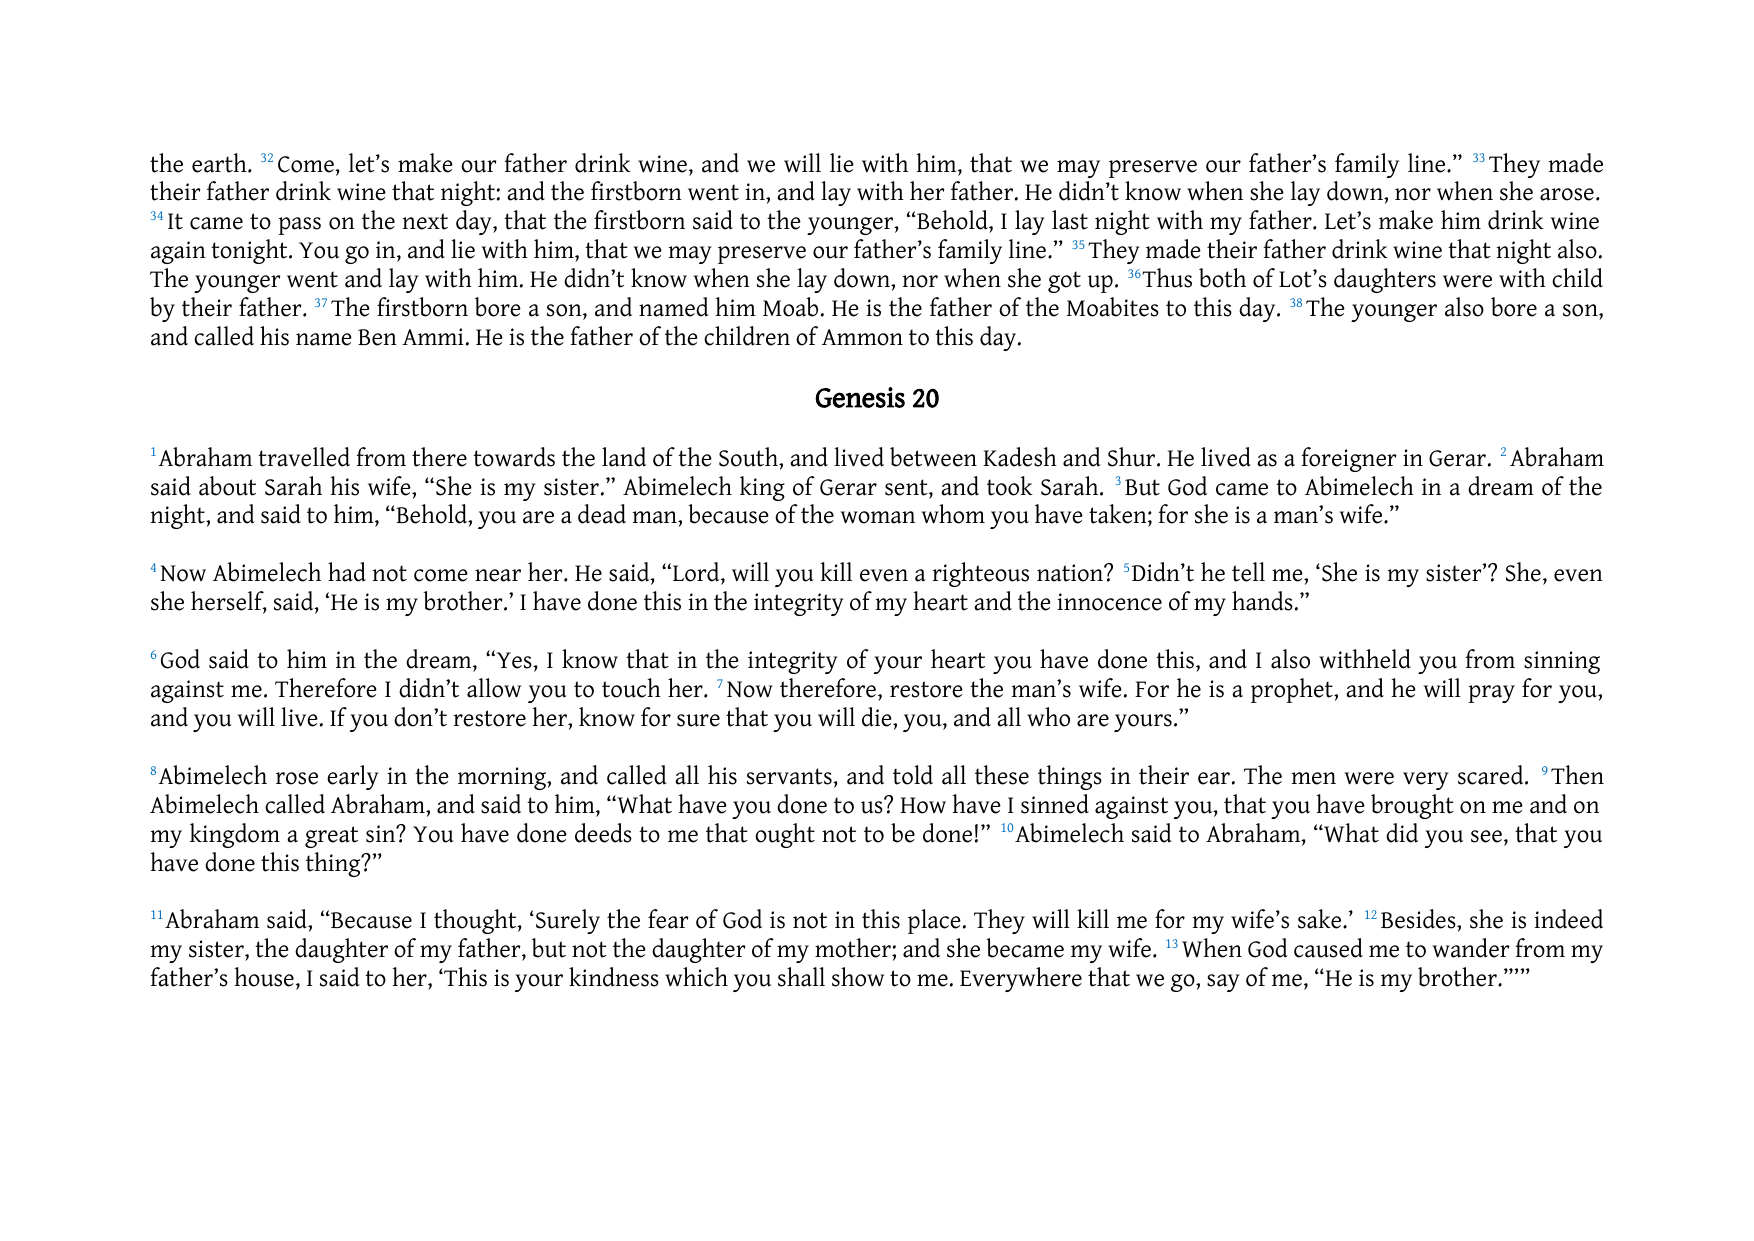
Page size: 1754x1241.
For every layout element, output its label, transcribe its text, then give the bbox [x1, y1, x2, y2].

text 11 Abraham said, “Because I thought, ‘Surely the fear of God is not in this place. They will kill me for my wife’s sake.’ 12 Besides, she is indeed my sister, the daughter of my father, but not the daughter of my mother; and she became my wife. 13 When God caused me to wander from my father’s house, I said to her, ‘This is your kindness which you shall show to me. Everywhere that we go, say of me, “He is my brother.”’” [150, 907, 1604, 993]
text 6 God said to him in the dream, “Yes, I know that in the integrity of your heart you have done this, and I also withheld you from sinning against me. Therefore I didn’t allow you to touch her. 7 Now therefore, restore the man’s wife. For he is a prophet, and he will pray for you, and you will live. If you don’t restore her, know for sure that you will die, you, and all who are yours.” [150, 647, 1604, 733]
text Genesis 20 [150, 381, 1604, 415]
text 8 Abimelech rose early in the morning, and called all his servants, and told all these things in their ear. The men were very scared. 9 Then Abimelech called Abraham, and said to him, “What have you done to us? How have I sinned against you, that you have brought on me and on my kingdom a great sin? You have done deeds to me that ought not to be done!” 10 Abimelech said to Abraham, “What did you see, that you have done this thing?” [150, 762, 1604, 878]
text 1 Abraham travelled from there towards the land of the South, and lived between Kadesh and Shur. He lived as a foreigner in Gerar. 2 Abraham said about Sarah his wife, “She is my sister.” Abimelech king of Gerar sent, and took Sarah. 3 But God came to Abimelech in a dream of the night, and said to him, “Behold, you are a dead man, because of the woman whom you have taken; for she is a man’s wife.” [150, 444, 1604, 531]
text 4 Now Abimelech had not come near her. He said, “Lord, will you kill even a righteous nation? 5 Didn’t he tell me, ‘She is my sister’? She, even she herself, said, ‘He is my brother.’ I have done this in the integrity of my heart and the innocence of my hands.” [150, 560, 1604, 617]
text the earth. 32 Come, let’s make our father drink wine, and we will lie with him, that we may preserve our father’s family line.” 33 They made their father drink wine that night: and the firstborn went in, and lay with her father. He didn’t know when she lay down, nor when she arose. 34 It came to pass on the next day, that the firstborn said to the younger, “Behold, I lay last night with my father. Let’s make him drink wine again tonight. You go in, and lie with him, that we may preserve our father’s family line.” 35 They made their father drink wine that night also. The younger went and lay with him. He didn’t know when she lay down, nor when she got up. 36 Thus both of Lot’s daughters were with child by their father. 37 The firstborn bore a son, and named him Moab. He is the father of the Moabites to this day. 38 The younger also bore a son, and called his name Ben Ammi. He is the father of the children of Ammon to this day. [150, 150, 1604, 352]
